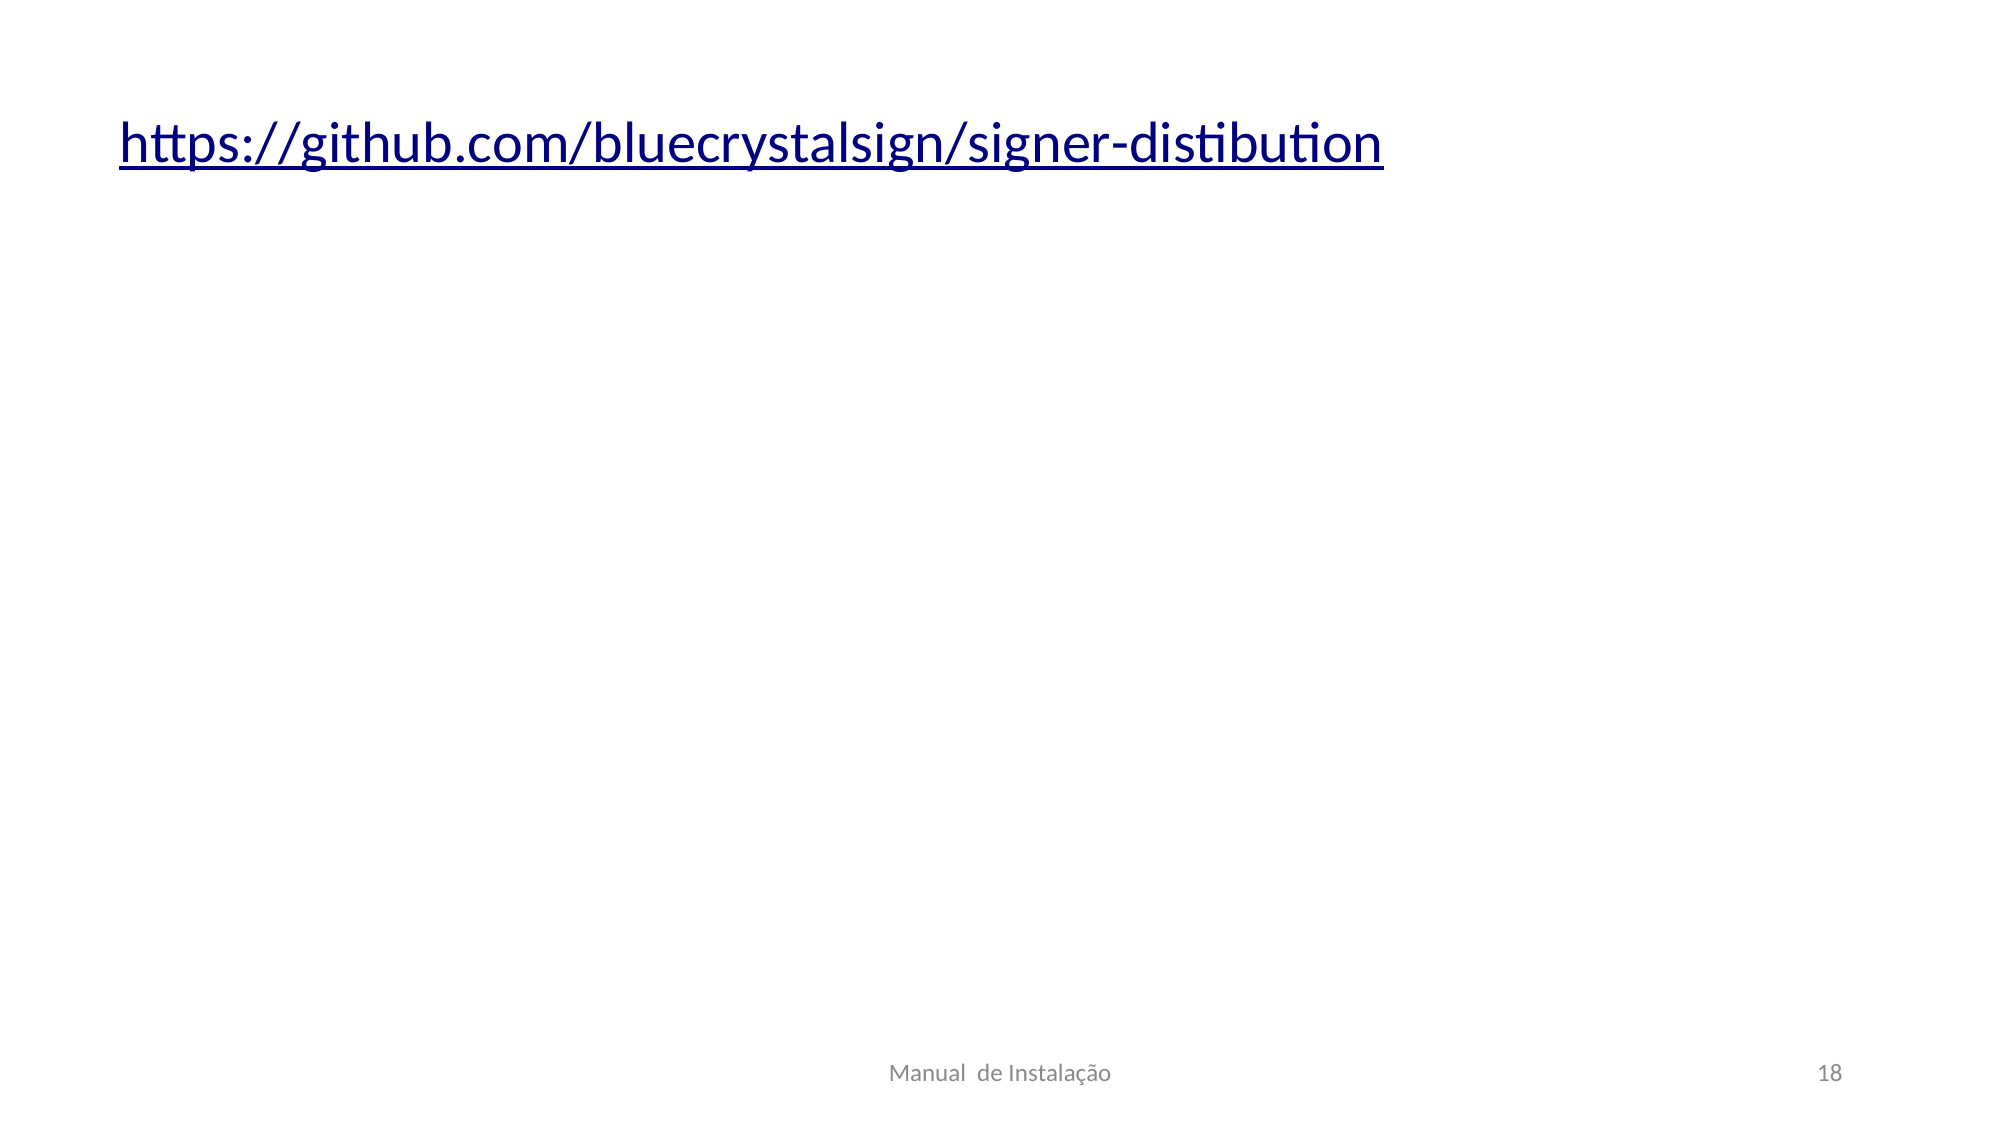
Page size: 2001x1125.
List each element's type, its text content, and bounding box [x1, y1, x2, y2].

text https://github.com/bluecrystalsign/signer-distibution [119, 106, 1842, 177]
